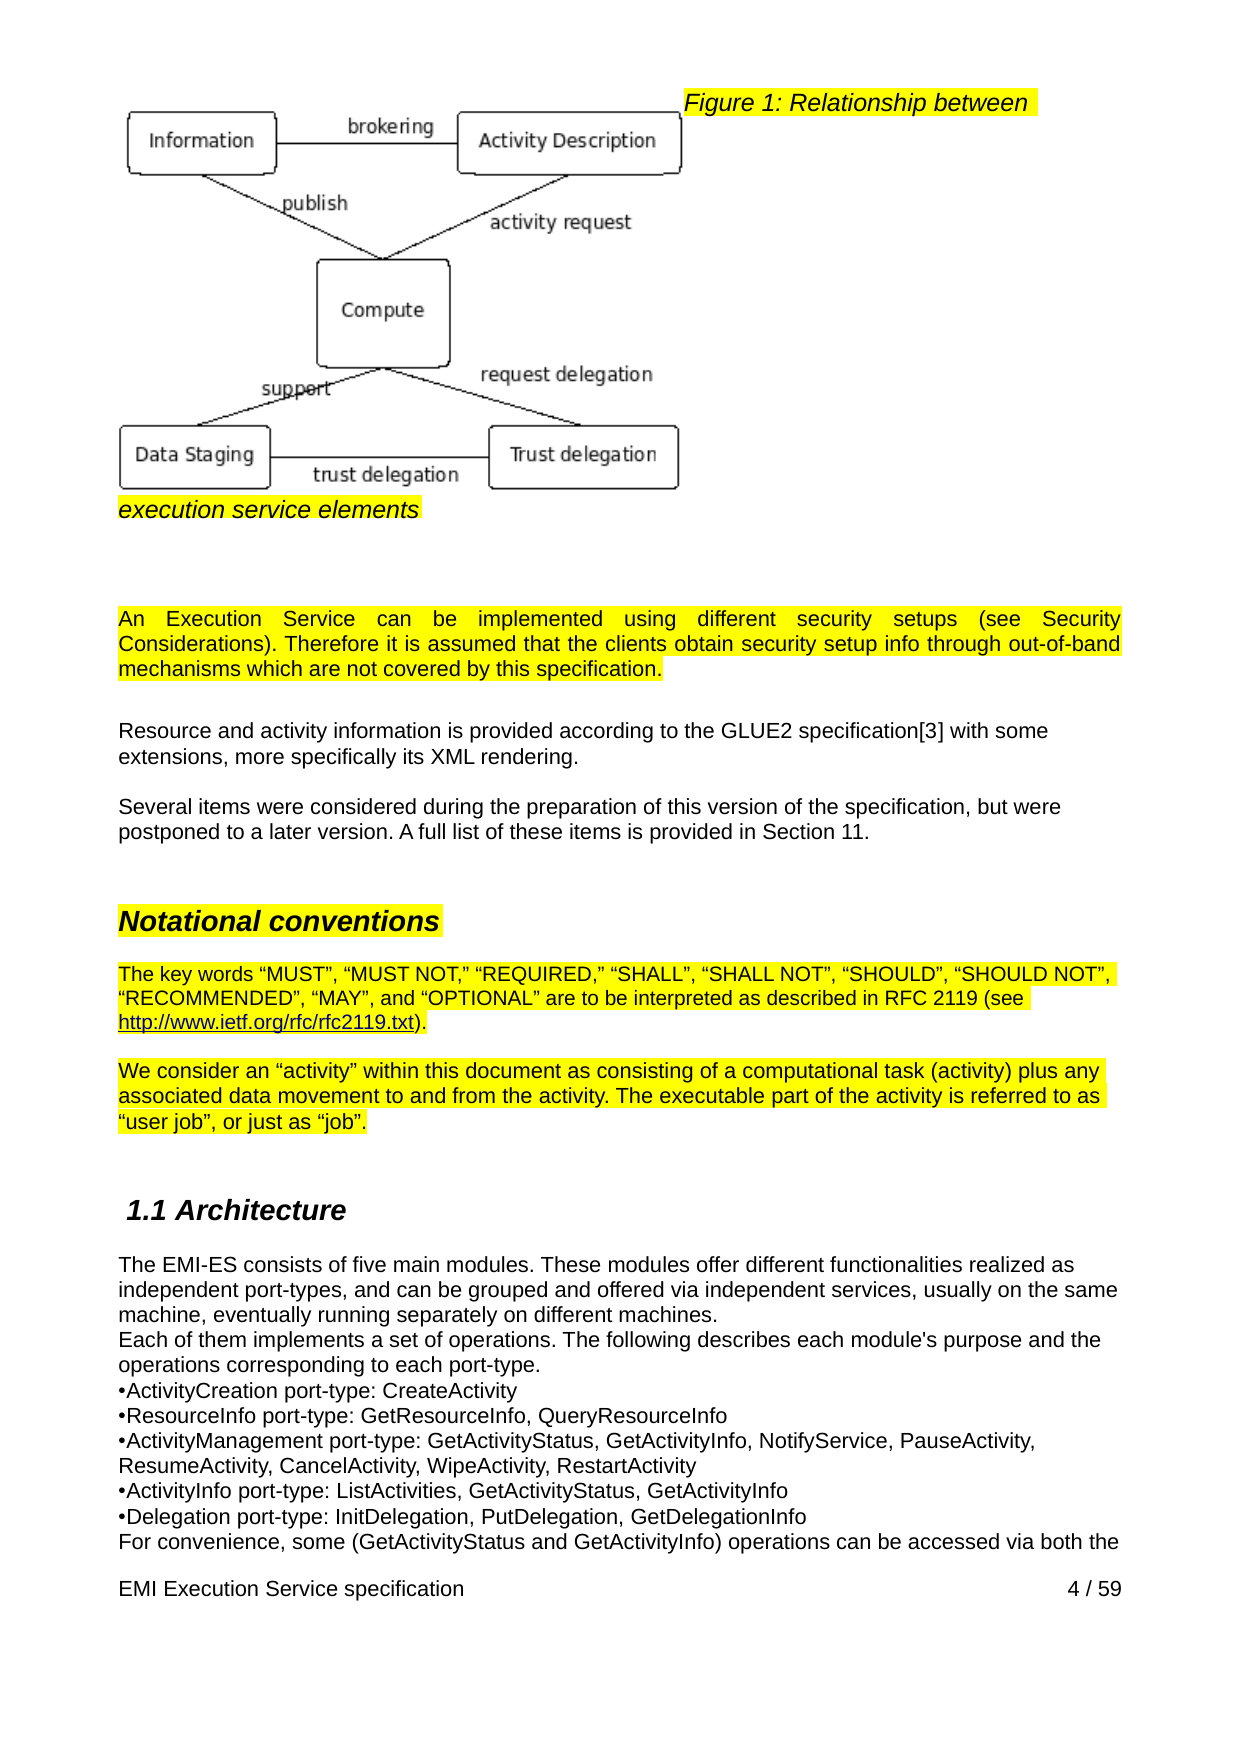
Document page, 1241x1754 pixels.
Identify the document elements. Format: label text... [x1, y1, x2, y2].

text Figure 1: Relationship between execution service elements [118, 87, 1122, 518]
text Resource and activity information is provided according to the GLUE2 specification[3] with some extensions, more specifically its XML rendering. [118, 718, 1122, 769]
text For convenience, some (GetActivityStatus and GetActivityInfo) operations can be accessed via both the [118, 1529, 1122, 1554]
subtitle Architecture [118, 1193, 1122, 1226]
list ActivityInfo port-type: ListActivities, GetActivityStatus, GetActivityInfo [118, 1478, 1122, 1504]
text We consider an “activity” within this document as consisting of a computational task (activity) plus any associated data movement to and from the activity. The executable part of the activity is referred to as “user job”, or just as “job”. [118, 1058, 1122, 1134]
text An Execution Service can be implemented using different security setups (see Security Considerations). Therefore it is assumed that the clients obtain security setup info through out-of-band mechanisms which are not covered by this specification. [118, 606, 1122, 681]
text Each of them implements a set of operations. The following describes each module's purpose and the operations corresponding to each port-type. [118, 1327, 1122, 1378]
text Several items were considered during the preparation of this version of the specification, but were postponed to a later version. A full list of these items is provided in Section 11. [118, 794, 1122, 844]
list ActivityManagement port-type: GetActivityStatus, GetActivityInfo, NotifyService, PauseActivity, ResumeActivity, CancelActivity, WipeActivity, RestartActivity [118, 1428, 1122, 1478]
text The EMI-ES consists of five main modules. These modules offer different functionalities realized as independent port-types, and can be grouped and offered via independent services, usually on the same machine, eventually running separately on different machines. [118, 1252, 1122, 1327]
list ActivityCreation port-type: CreateActivity [118, 1378, 1122, 1403]
text The key words “MUST”, “MUST NOT,” “REQUIRED,” “SHALL”, “SHALL NOT”, “SHOULD”, “SHOULD NOT”, “RECOMMENDED”, “MAY”, and “OPTIONAL” are to be interpreted as described in RFC 2119 (see http://www.ietf.org/rfc/rfc2119.txt). [118, 962, 1122, 1034]
subtitle Notational conventions [118, 903, 1122, 937]
list Delegation port-type: InitDelegation, PutDelegation, GetDelegationInfo [118, 1504, 1122, 1529]
list ResourceInfo port-type: GetResourceInfo, QueryResourceInfo [118, 1403, 1122, 1428]
